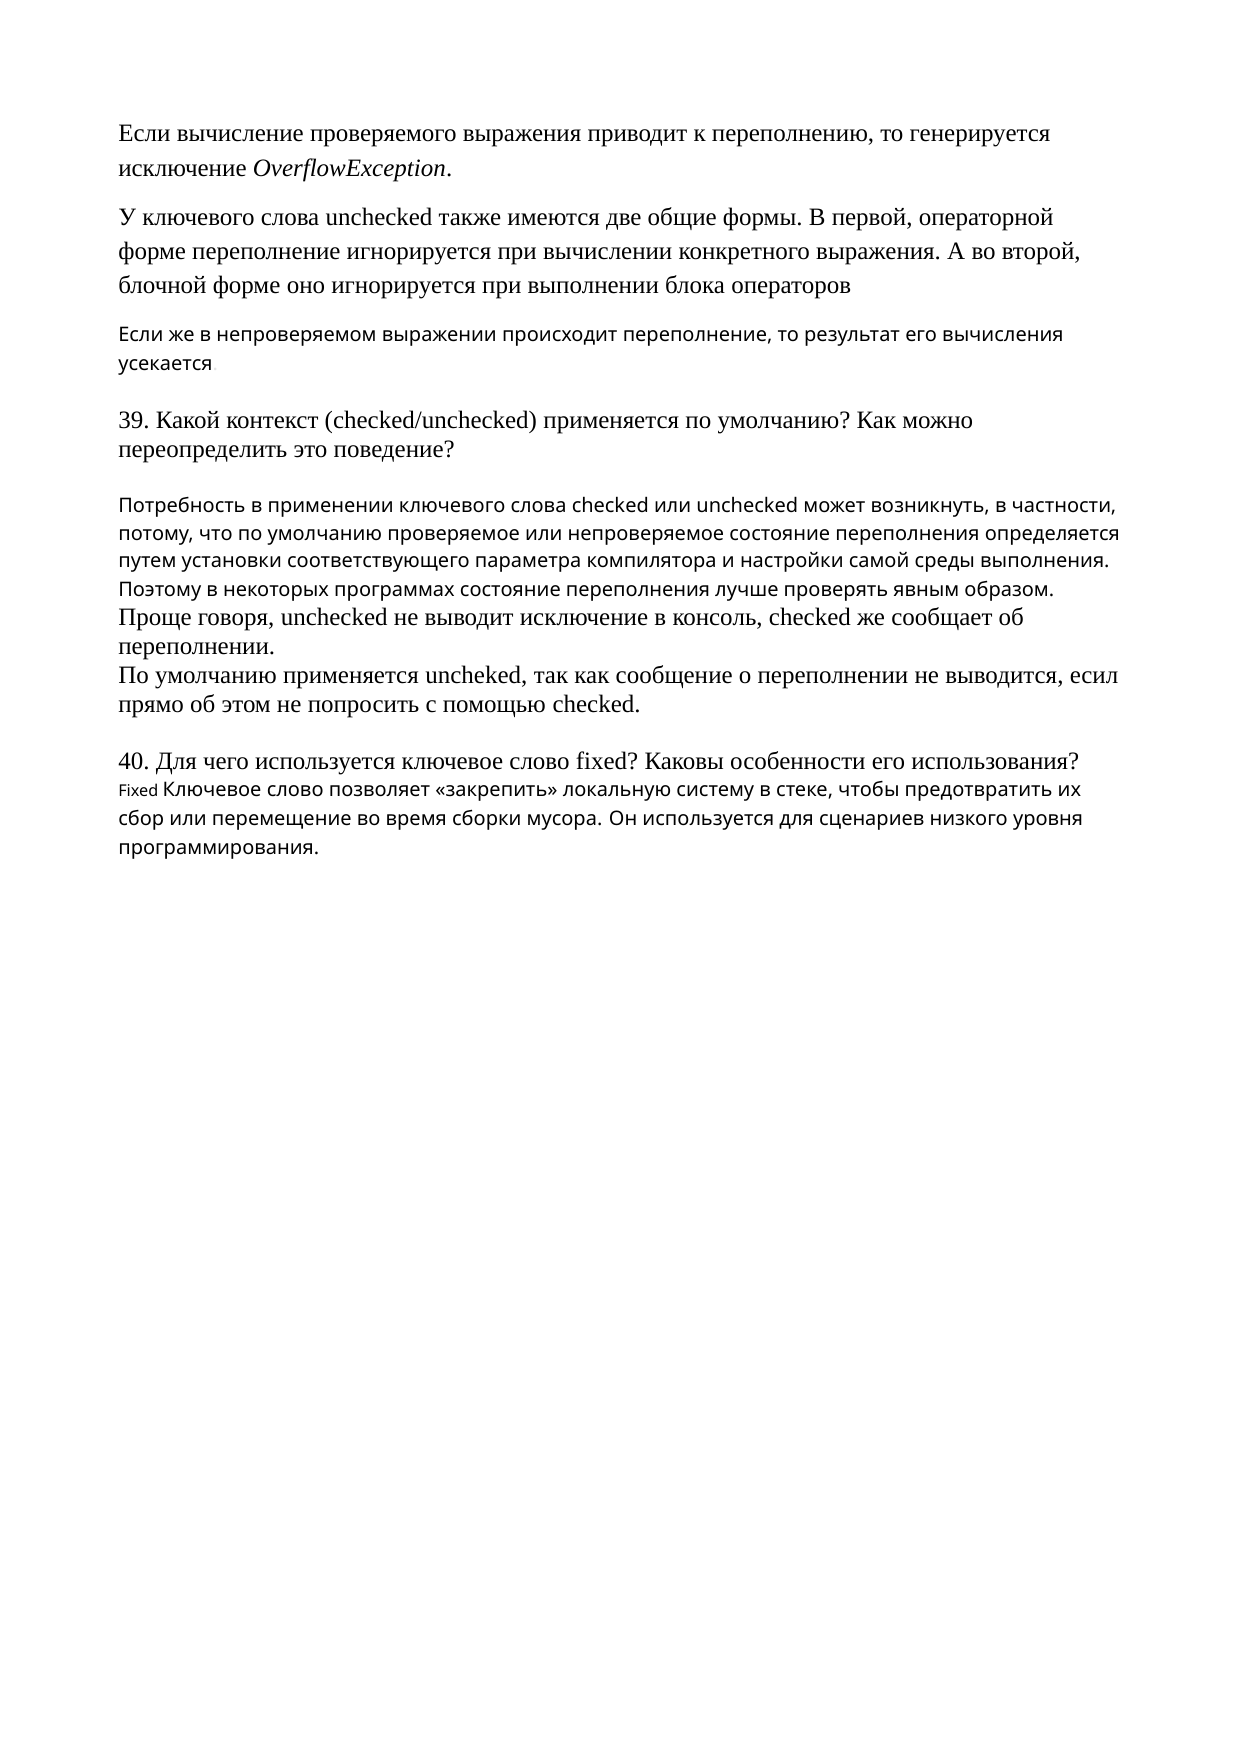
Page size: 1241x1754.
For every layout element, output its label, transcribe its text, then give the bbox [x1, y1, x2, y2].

text Если же в непроверяемом выражении происходит переполнение, то результат его вычисления усекается. [118, 320, 1122, 405]
text У ключевого слова unchecked также имеются две общие формы. В первой, операторной форме переполнение игнорируется при вычислении конкретного выражения. А во второй, блочной форме оно игнорируется при выполнении блока операторов [118, 202, 1122, 299]
text 40. Для чего используется ключевое слово fixed? Каковы особенности его использования? Fixed Ключевое слово позволяет «закрепить» локальную систему в стеке, чтобы предотвратить их сбор или перемещение во время сборки мусора. Он используется для сценариев низкого уровня программирования. [118, 746, 1122, 861]
text 39. Какой контекст (checked/unchecked) применяется по умолчанию? Как можно переопределить это поведение? Потребность в применении ключевого слова checked или unchecked может возникнуть, в частности, потому, что по умолчанию проверяемое или непроверяемое состояние переполнения определяется путем установки соответствующего параметра компилятора и настройки самой среды выполнения. Поэтому в некоторых программах состояние переполнения лучше проверять явным образом. Проще говоря, unchecked не выводит исключение в консоль, checked же сообщает об переполнении. [118, 405, 1122, 660]
text Если вычисление проверяемого выражения приводит к переполнению, то генерируется исключение OverflowException. [118, 118, 1122, 181]
text По умолчанию применяется uncheked, так как сообщение о переполнении не выводится, есил прямо об этом не попросить с помощью checked. [118, 660, 1122, 717]
